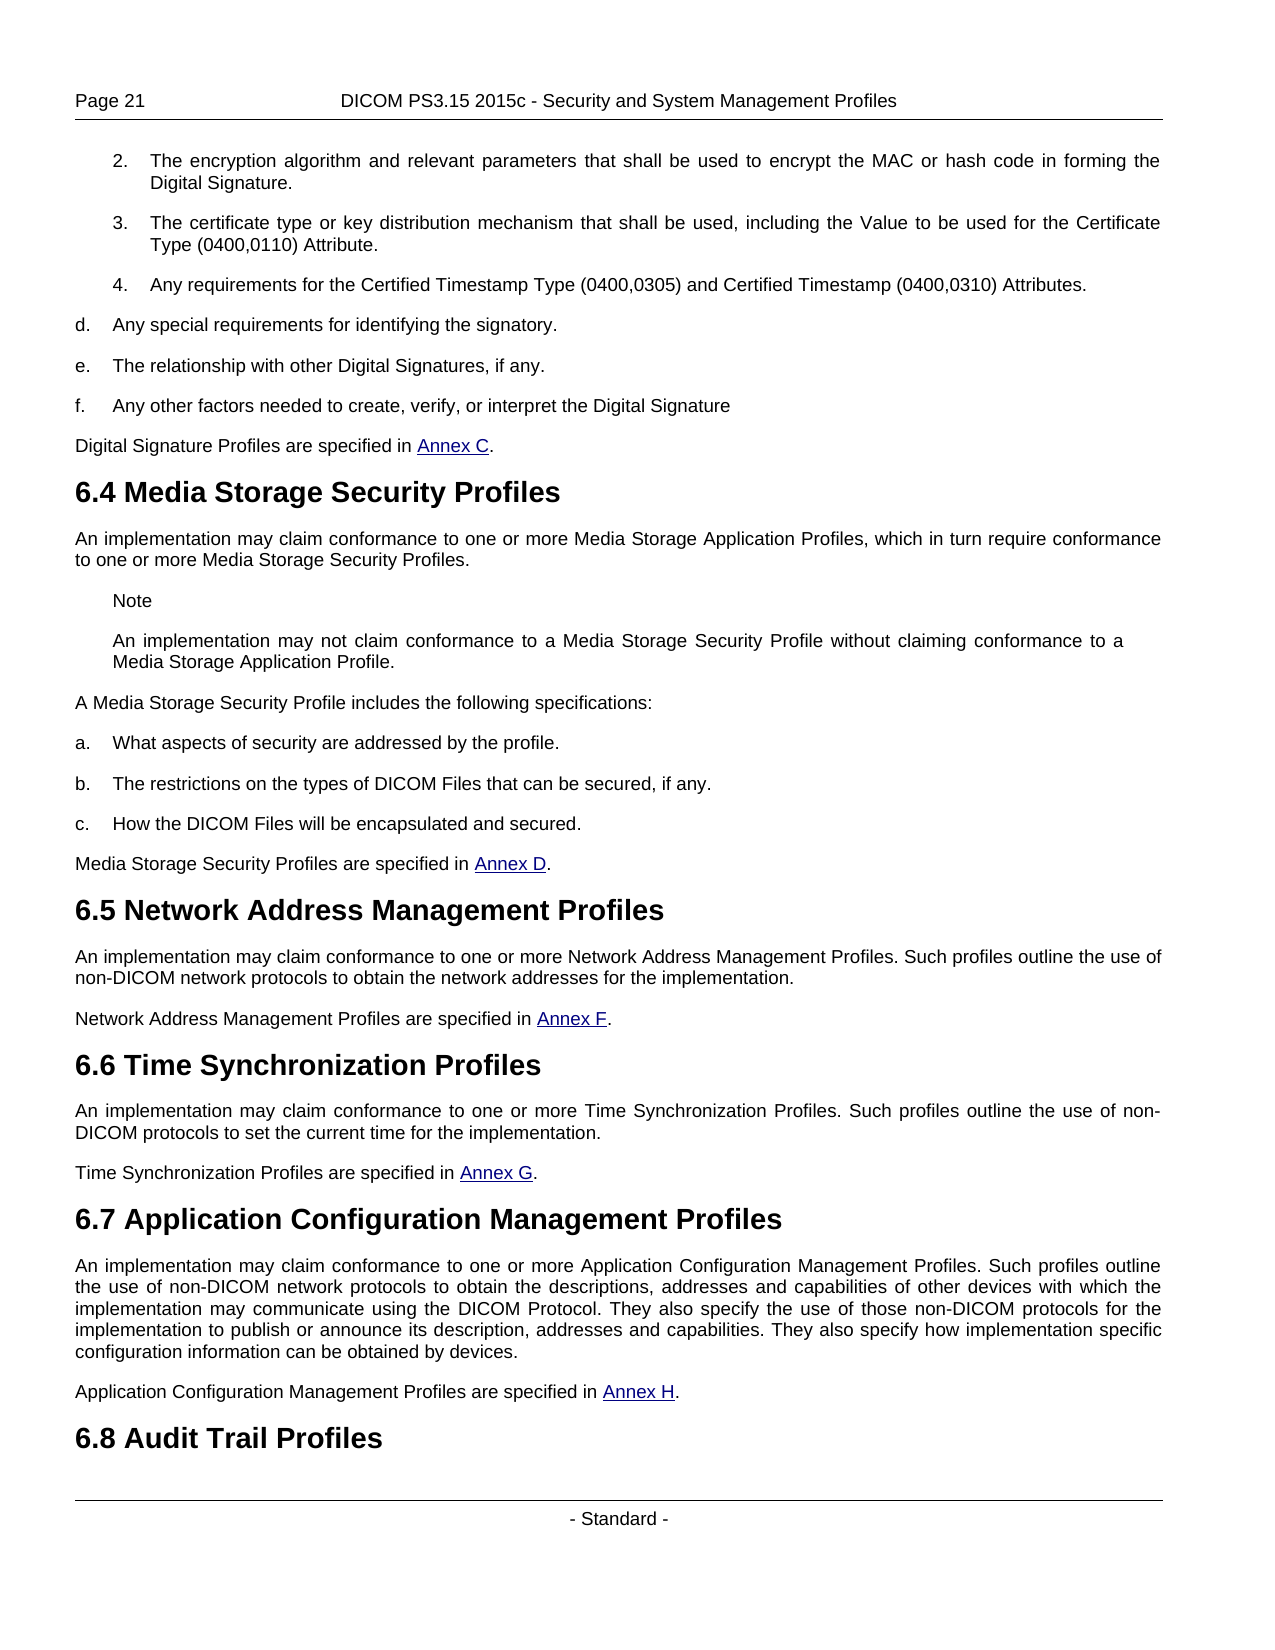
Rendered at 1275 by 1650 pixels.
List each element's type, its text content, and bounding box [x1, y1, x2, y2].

text An implementation may claim conformance to one or more Media Storage Application Profiles, which in turn require conformance to one or more Media Storage Security Profiles. [75, 528, 1162, 571]
text Time Synchronization Profiles are specified in Annex G. [75, 1162, 1162, 1183]
text 6.6 Time Synchronization Profiles [75, 1048, 1162, 1081]
text 6.5 Network Address Management Profiles [75, 893, 1162, 927]
list Any special requirements for identifying the signatory. [75, 314, 1162, 336]
text A Media Storage Security Profile includes the following specifications: [75, 692, 1162, 713]
text 6.8 Audit Trail Profiles [75, 1421, 1162, 1455]
text 6.7 Application Configuration Management Profiles [75, 1202, 1162, 1236]
list What aspects of security are addressed by the profile. [75, 732, 1162, 753]
list The relationship with other Digital Signatures, if any. [75, 354, 1162, 376]
text An implementation may claim conformance to one or more Network Address Management Profiles. Such profiles outline the use of non-DICOM network protocols to obtain the network addresses for the implementation. [75, 946, 1162, 989]
text An implementation may claim conformance to one or more Time Synchronization Profiles. Such profiles outline the use of non-DICOM protocols to set the current time for the implementation. [75, 1100, 1162, 1143]
text Digital Signature Profiles are specified in Annex C. [75, 435, 1162, 457]
list Any requirements for the Certified Timestamp Type (0400,0305) and Certified Timestamp (0400,0310) Attributes. [112, 274, 1162, 295]
text Application Configuration Management Profiles are specified in Annex H. [75, 1381, 1162, 1403]
text An implementation may claim conformance to one or more Application Configuration Management Profiles. Such profiles outline the use of non-DICOM network protocols to obtain the descriptions, addresses and capabilities of other devices with which the implementation may communicate using the DICOM Protocol. They also specify the use of those non-DICOM protocols for the implementation to publish or announce its description, addresses and capabilities. They also specify how implementation specific configuration information can be obtained by devices. [75, 1254, 1162, 1362]
list The encryption algorithm and relevant parameters that shall be used to encrypt the MAC or hash code in forming the Digital Signature. [112, 150, 1162, 193]
text Media Storage Security Profiles are specified in Annex D. [75, 853, 1162, 874]
list The certificate type or key distribution mechanism that shall be used, including the Value to be used for the Certificate Type (0400,0110) Attribute. [112, 212, 1162, 255]
text An implementation may not claim conformance to a Media Storage Security Profile without claiming conformance to a Media Storage Application Profile. [112, 630, 1125, 673]
text 6.4 Media Storage Security Profiles [75, 475, 1162, 509]
text Network Address Management Profiles are specified in Annex F. [75, 1007, 1162, 1029]
list Any other factors needed to create, verify, or interpret the Digital Signature [75, 395, 1162, 416]
list How the DICOM Files will be encapsulated and secured. [75, 813, 1162, 834]
list The restrictions on the types of DICOM Files that can be secured, if any. [75, 772, 1162, 794]
text Note [112, 589, 1125, 611]
